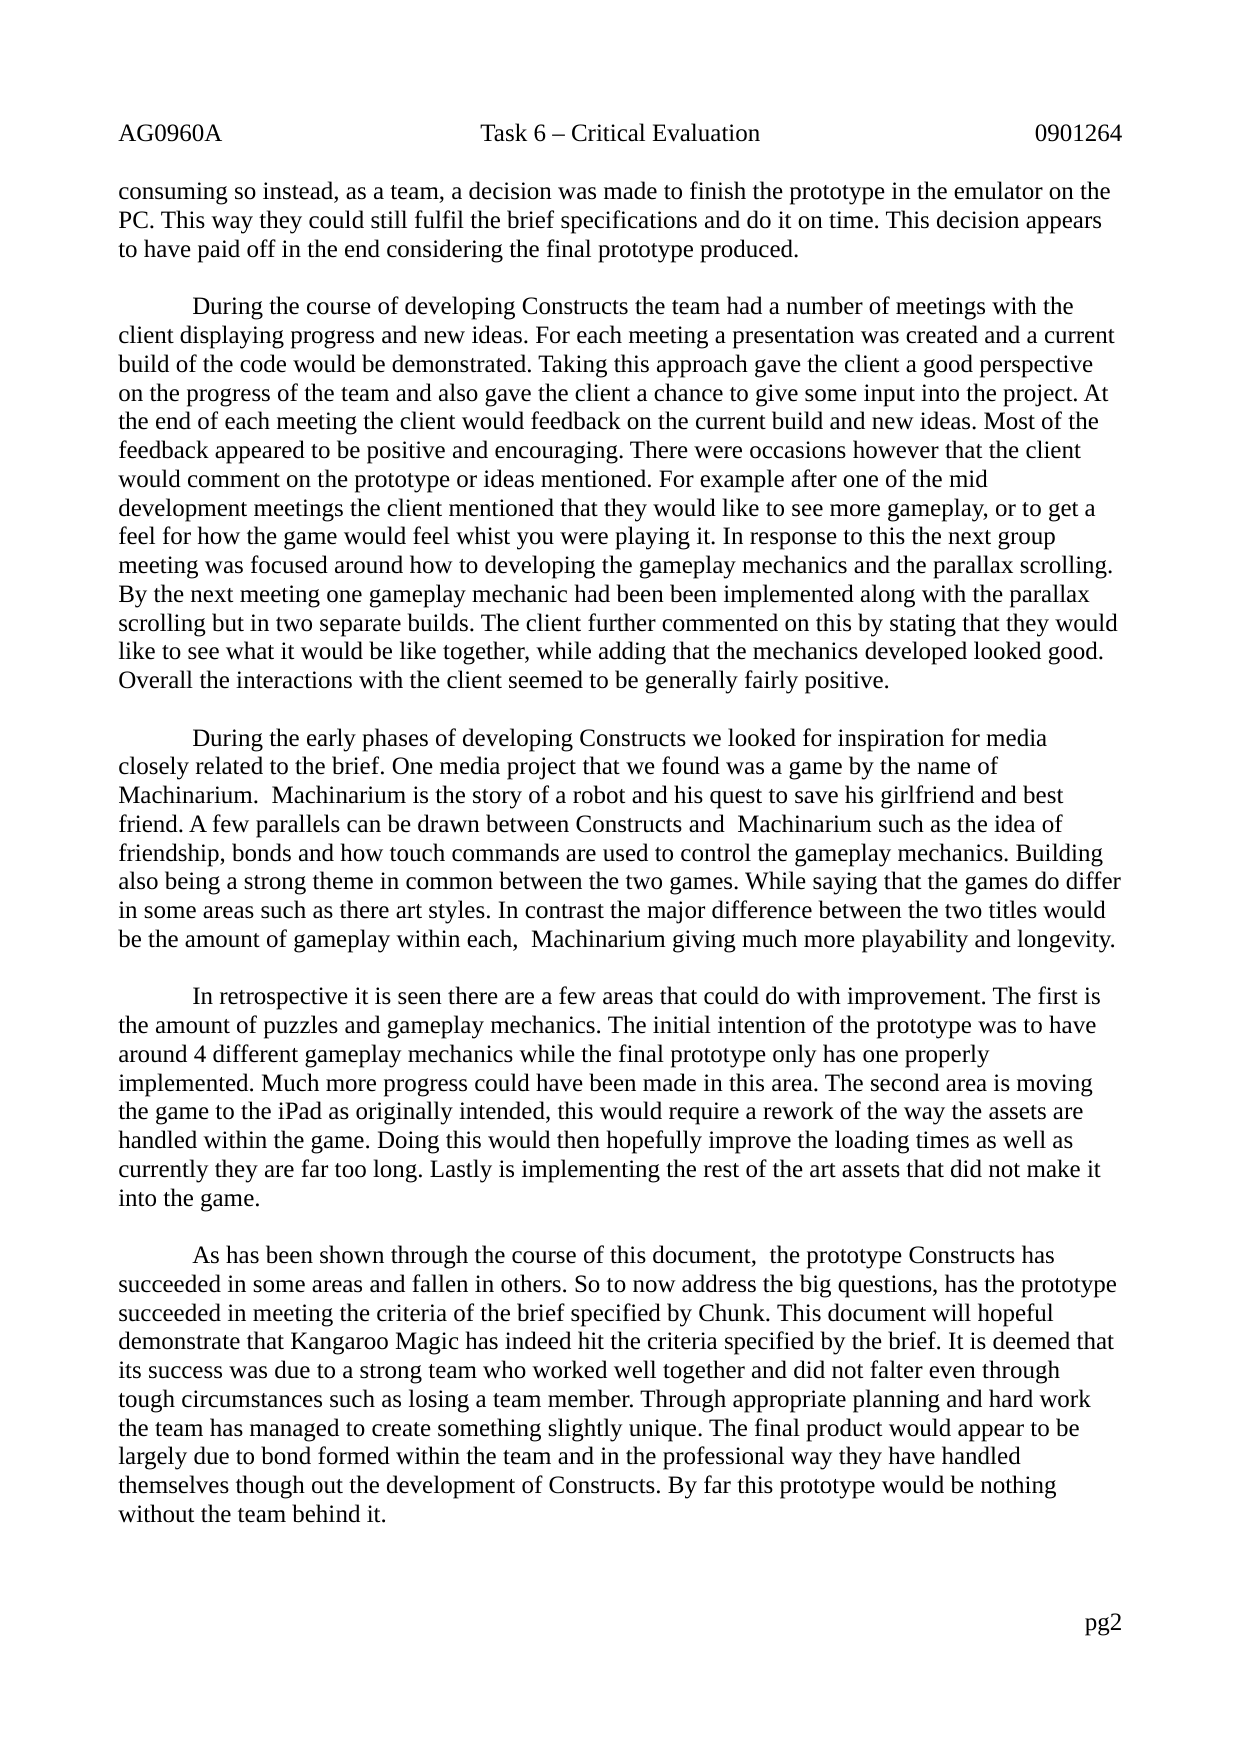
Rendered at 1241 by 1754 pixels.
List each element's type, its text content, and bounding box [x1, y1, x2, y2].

text In retrospective it is seen there are a few areas that could do with improvement. The first is the amount of puzzles and gameplay mechanics. The initial intention of the prototype was to have around 4 different gameplay mechanics while the final prototype only has one properly implemented. Much more progress could have been made in this area. The second area is moving the game to the iPad as originally intended, this would require a rework of the way the assets are handled within the game. Doing this would then hopefully improve the loading times as well as currently they are far too long. Lastly is implementing the rest of the art assets that did not make it into the game. [118, 981, 1122, 1211]
text During the early phases of developing Constructs we looked for inspiration for media closely related to the brief. One media project that we found was a game by the name of Machinarium. Machinarium is the story of a robot and his quest to save his girlfriend and best friend. A few parallels can be drawn between Constructs and Machinarium such as the idea of friendship, bonds and how touch commands are used to control the gameplay mechanics. Building also being a strong theme in common between the two games. While saying that the games do differ in some areas such as there art styles. In contrast the major difference between the two titles would be the amount of gameplay within each, Machinarium giving much more playability and longevity. [118, 723, 1122, 953]
text During the course of developing Constructs the team had a number of meetings with the client displaying progress and new ideas. For each meeting a presentation was created and a current build of the code would be demonstrated. Taking this approach gave the client a good perspective on the progress of the team and also gave the client a chance to give some input into the project. At the end of each meeting the client would feedback on the current build and new ideas. Most of the feedback appeared to be positive and encouraging. There were occasions however that the client would comment on the prototype or ideas mentioned. For example after one of the mid development meetings the client mentioned that they would like to see more gameplay, or to get a feel for how the game would feel whist you were playing it. In response to this the next group meeting was focused around how to developing the gameplay mechanics and the parallax scrolling. By the next meeting one gameplay mechanic had been been implemented along with the parallax scrolling but in two separate builds. The client further commented on this by stating that they would like to see what it would be like together, while adding that the mechanics developed looked good. Overall the interactions with the client seemed to be generally fairly positive. [118, 291, 1122, 694]
text As has been shown through the course of this document, the prototype Constructs has succeeded in some areas and fallen in others. So to now address the big questions, has the prototype succeeded in meeting the criteria of the brief specified by Chunk. This document will hopeful demonstrate that Kangaroo Magic has indeed hit the criteria specified by the brief. It is deemed that its success was due to a strong team who worked well together and did not falter even through tough circumstances such as losing a team member. Through appropriate planning and hard work the team has managed to create something slightly unique. The final product would appear to be largely due to bond formed within the team and in the professional way they have handled themselves though out the development of Constructs. By far this prototype would be nothing without the team behind it. [118, 1240, 1122, 1528]
text consuming so instead, as a team, a decision was made to finish the prototype in the emulator on the PC. This way they could still fulfil the brief specifications and do it on time. This decision appears to have paid off in the end considering the final prototype produced. [118, 176, 1122, 263]
